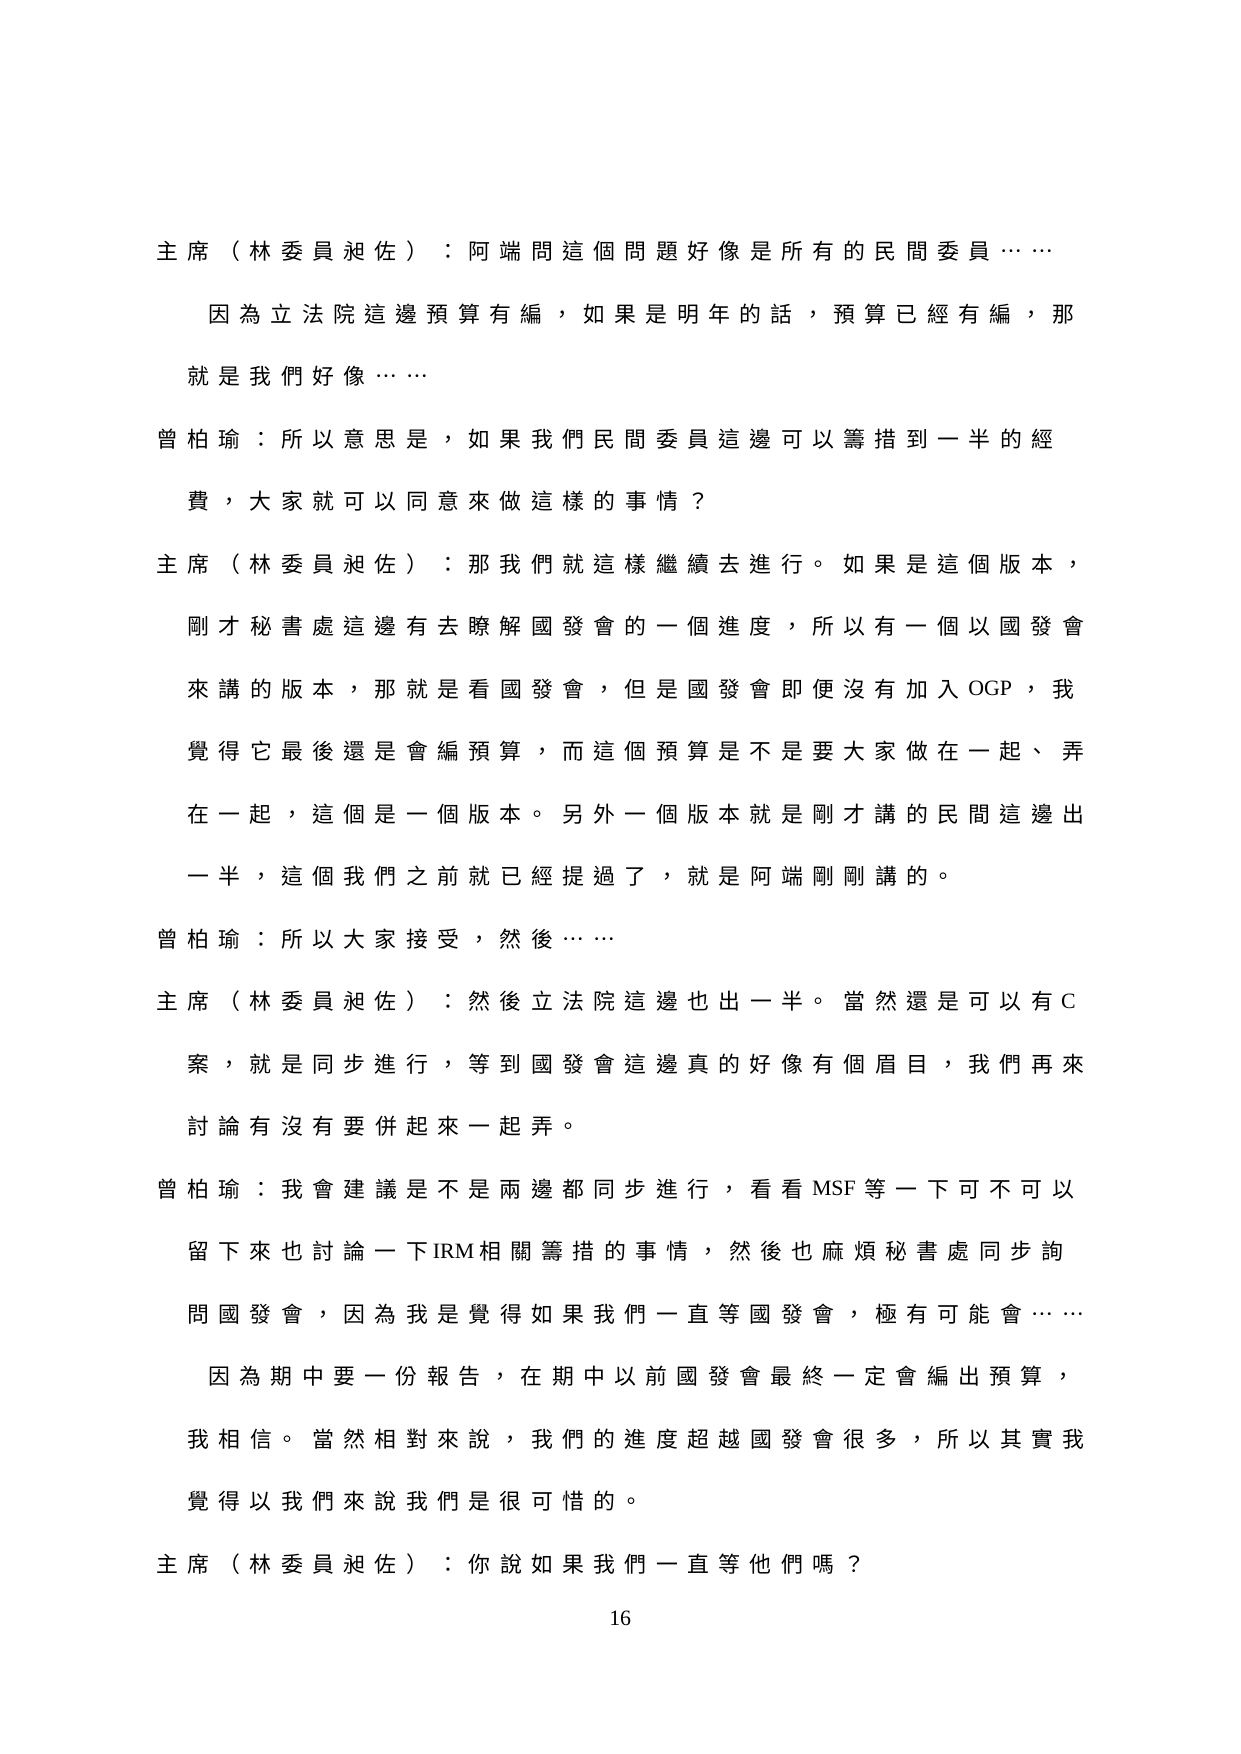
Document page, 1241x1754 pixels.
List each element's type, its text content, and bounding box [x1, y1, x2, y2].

text 曾柏瑜：所以大家接受，然後…… [151, 906, 1089, 969]
text 主席（林委員昶佐）：那我們就這樣繼續去進行。如果是這個版本，剛才秘書處這邊有去瞭解國發會的一個進度，所以有一個以國發會來講的版本，那就是看國發會，但是國發會即便沒有加入OGP，我覺得它最後還是會編預算，而這個預算是不是要大家做在一起、弄在一起，這個是一個版本。另外一個版本就是剛才講的民間這邊出一半，這個我們之前就已經提過了，就是阿端剛剛講的。 [151, 531, 1089, 906]
text 曾柏瑜：我會建議是不是兩邊都同步進行，看看MSF等一下可不可以留下來也討論一下IRM相關籌措的事情，然後也麻煩秘書處同步詢問國發會，因為我是覺得如果我們一直等國發會，極有可能會…… [151, 1156, 1089, 1344]
text 因為立法院這邊預算有編，如果是明年的話，預算已經有編，那就是我們好像…… [173, 281, 1089, 406]
text 因為期中要一份報告，在期中以前國發會最終一定會編出預算，我相信。當然相對來說，我們的進度超越國發會很多，所以其實我覺得以我們來說我們是很可惜的。 [173, 1344, 1089, 1531]
text 主席（林委員昶佐）：阿端問這個問題好像是所有的民間委員…… [151, 219, 1089, 281]
text 曾柏瑜：所以意思是，如果我們民間委員這邊可以籌措到一半的經費，大家就可以同意來做這樣的事情？ [151, 406, 1089, 531]
text 主席（林委員昶佐）：然後立法院這邊也出一半。當然還是可以有C案，就是同步進行，等到國發會這邊真的好像有個眉目，我們再來討論有沒有要併起來一起弄。 [151, 969, 1089, 1156]
text 主席（林委員昶佐）：你說如果我們一直等他們嗎？ [151, 1531, 1089, 1594]
